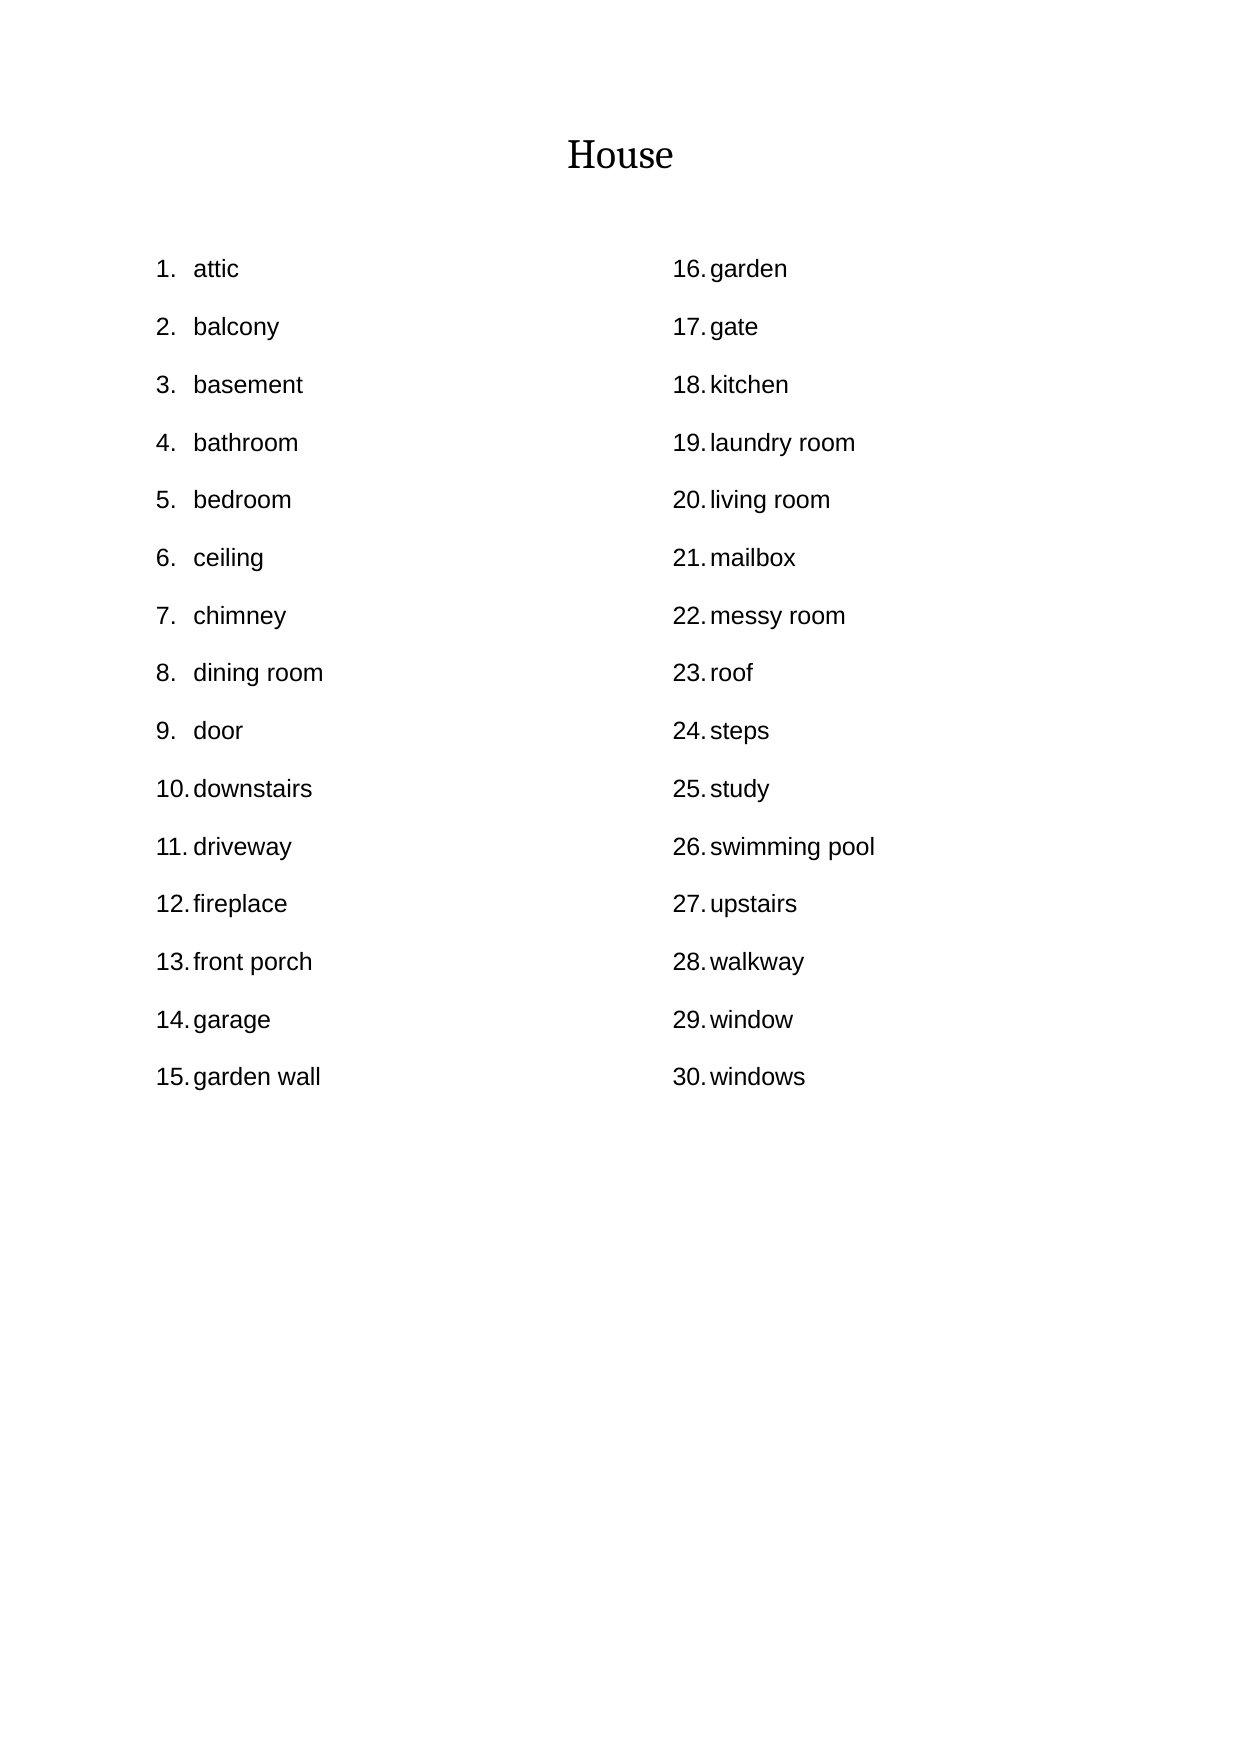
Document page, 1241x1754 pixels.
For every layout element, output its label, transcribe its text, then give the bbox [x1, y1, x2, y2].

list front porch [156, 947, 605, 976]
list laundry room [672, 428, 1122, 456]
list door [156, 716, 605, 745]
list balcony [156, 312, 605, 341]
list window [672, 1005, 1122, 1033]
list upstairs [672, 889, 1122, 918]
list chimney [156, 601, 605, 629]
list garden [672, 254, 1122, 283]
list steps [672, 716, 1122, 745]
list ceiling [156, 543, 605, 572]
list swimming pool [672, 832, 1122, 860]
list garage [156, 1005, 605, 1033]
list basement [156, 370, 605, 399]
list kitchen [672, 370, 1122, 399]
list windows [672, 1062, 1122, 1091]
list downstairs [156, 774, 605, 803]
list driveway [156, 832, 605, 860]
list living room [672, 485, 1122, 514]
list walkway [672, 947, 1122, 976]
list fireplace [156, 889, 605, 918]
subtitle House [118, 131, 1122, 178]
list garden wall [156, 1062, 605, 1091]
list messy room [672, 601, 1122, 629]
list bathroom [156, 428, 605, 456]
list mailbox [672, 543, 1122, 572]
list study [672, 774, 1122, 803]
list gate [672, 312, 1122, 341]
list roof [672, 658, 1122, 687]
list bedroom [156, 485, 605, 514]
list attic [156, 254, 605, 283]
list dining room [156, 658, 605, 687]
